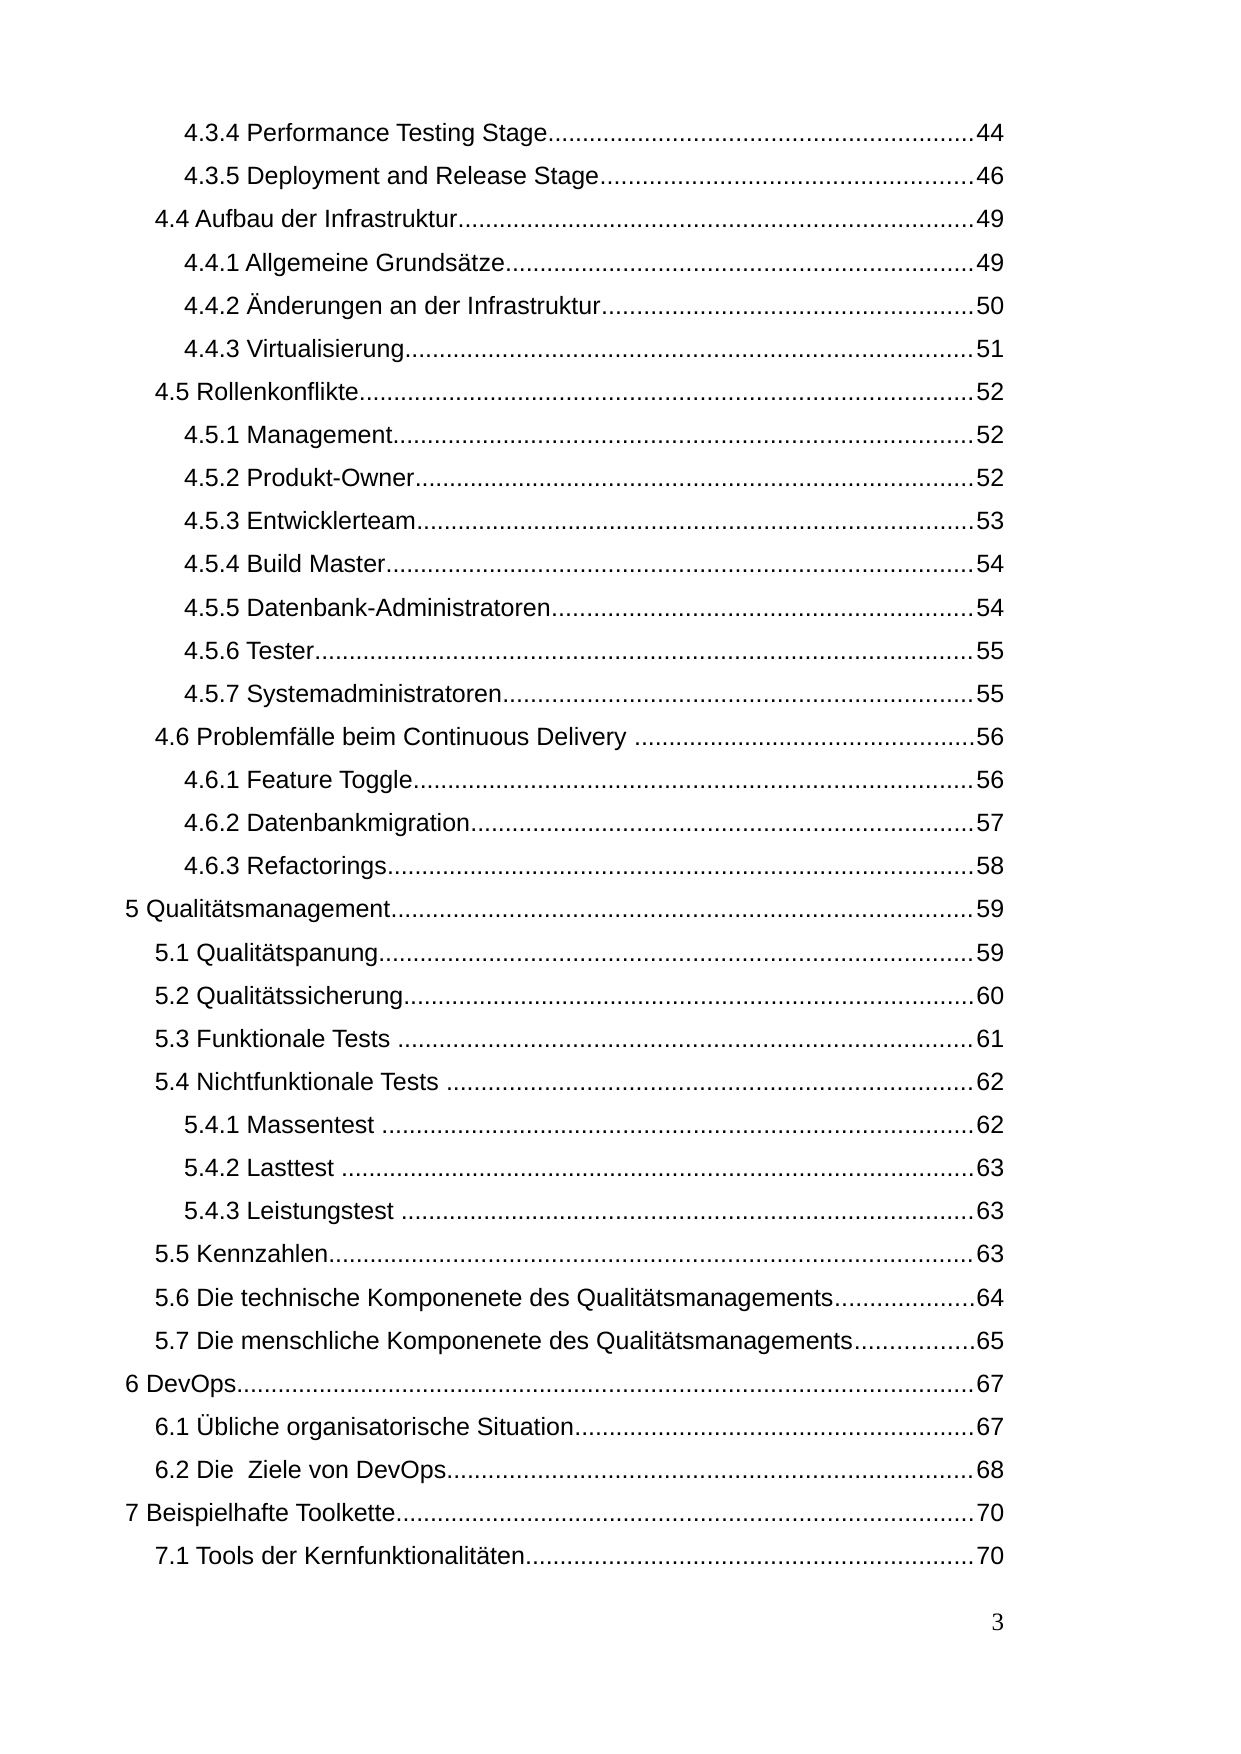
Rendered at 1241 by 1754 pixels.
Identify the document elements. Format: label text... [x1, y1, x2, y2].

text 4.6 Problemfälle beim Continuous Delivery 56 [148, 722, 1004, 751]
text 4.6.1 Feature Toggle 56 [177, 765, 1004, 794]
text 4.5 Rollenkonflikte 52 [148, 377, 1004, 406]
text 7 Beispielhafte Toolkette 70 [118, 1498, 1004, 1527]
text 4.3.5 Deployment and Release Stage 46 [177, 161, 1004, 190]
text 4.4.2 Änderungen an der Infrastruktur 50 [177, 291, 1004, 319]
text 7.1 Tools der Kernfunktionalitäten 70 [148, 1541, 1004, 1570]
text 4.6.2 Datenbankmigration 57 [177, 808, 1004, 837]
text 5.4 Nichtfunktionale Tests 62 [148, 1067, 1004, 1096]
text 5.1 Qualitätspanung 59 [148, 937, 1004, 966]
text 6 DevOps 67 [118, 1369, 1004, 1397]
text 5.7 Die menschliche Komponenete des Qualitätsmanagements 65 [148, 1326, 1004, 1354]
text 4.3.4 Performance Testing Stage 44 [177, 118, 1004, 147]
text 4.4.1 Allgemeine Grundsätze 49 [177, 247, 1004, 276]
text 4.5.4 Build Master 54 [177, 549, 1004, 578]
text 4.4.3 Virtualisierung 51 [177, 334, 1004, 362]
text 4.5.3 Entwicklerteam 53 [177, 506, 1004, 535]
text 5.5 Kennzahlen 63 [148, 1239, 1004, 1268]
text 4.5.2 Produkt-Owner 52 [177, 463, 1004, 492]
text 5.6 Die technische Komponenete des Qualitätsmanagements 64 [148, 1282, 1004, 1311]
text 5.4.1 Massentest 62 [177, 1110, 1004, 1139]
text 4.5.7 Systemadministratoren 55 [177, 679, 1004, 707]
text 5.3 Funktionale Tests 61 [148, 1024, 1004, 1052]
text 5.4.3 Leistungstest 63 [177, 1196, 1004, 1225]
text 4.5.6 Tester 55 [177, 636, 1004, 664]
text 6.1 Übliche organisatorische Situation 67 [148, 1412, 1004, 1441]
text 4.5.1 Management 52 [177, 420, 1004, 449]
text 5.4.2 Lasttest 63 [177, 1153, 1004, 1182]
text 4.5.5 Datenbank-Administratoren 54 [177, 592, 1004, 621]
text 5.2 Qualitätssicherung 60 [148, 981, 1004, 1009]
text 6.2 Die Ziele von DevOps 68 [148, 1455, 1004, 1484]
text 4.6.3 Refactorings 58 [177, 851, 1004, 880]
text 5 Qualitätsmanagement 59 [118, 894, 1004, 923]
text 4.4 Aufbau der Infrastruktur 49 [148, 204, 1004, 233]
